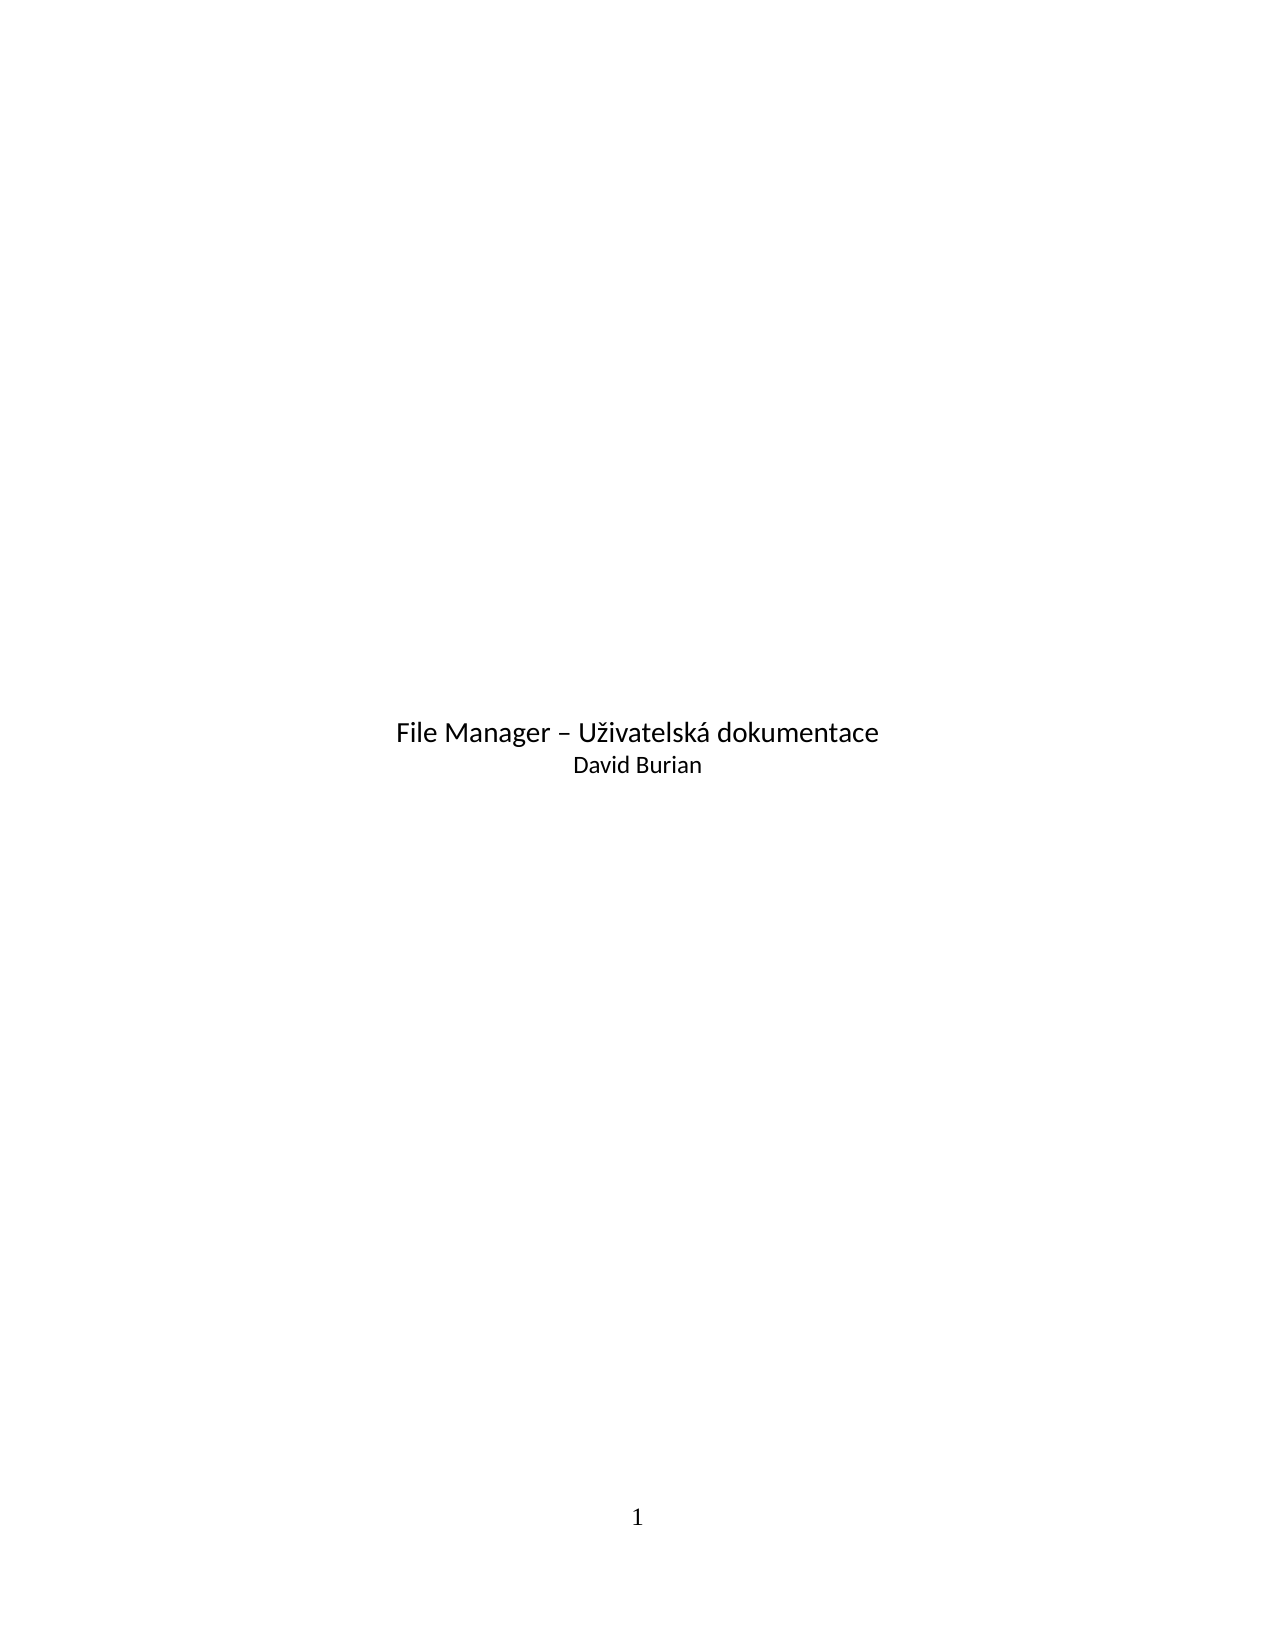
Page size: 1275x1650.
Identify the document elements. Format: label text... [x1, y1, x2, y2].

text File Manager – Uživatelská dokumentace [118, 714, 1157, 749]
text David Burian [118, 749, 1157, 780]
